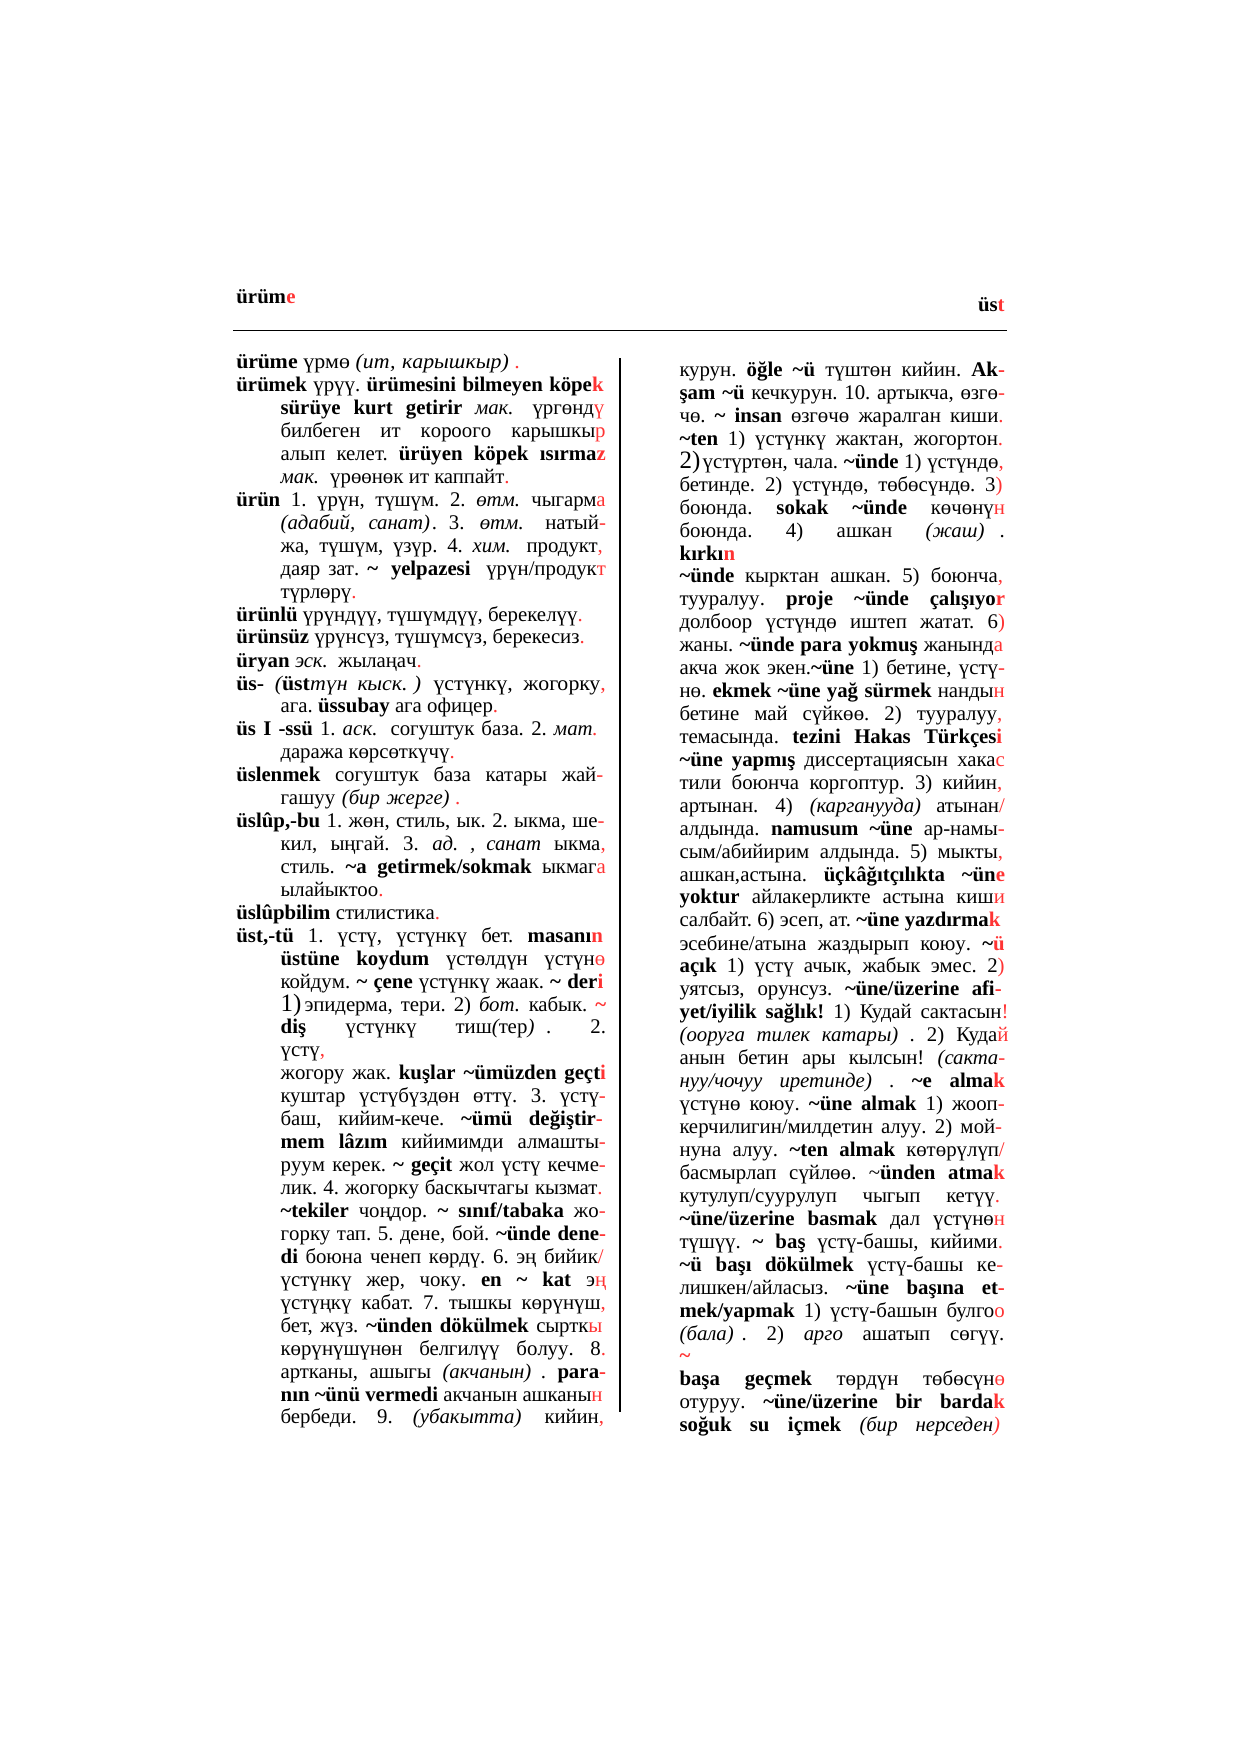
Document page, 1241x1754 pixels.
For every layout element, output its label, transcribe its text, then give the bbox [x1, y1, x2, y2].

text üslenmek согуштук база катары жай- гашуу (бир жерге) . [236, 763, 606, 809]
text эсебине/атына жаздырып коюу. ~ü açık 1) үстү ачык, жабык эмес. 2) уятсыз, орунсуз. ~üne/üzerine afi- [679, 932, 1004, 1000]
list үстүртөн, чала. ~ünde 1) үстүндө, [679, 450, 1005, 473]
text ~ü başı dökülmek үстү-башы ке- [679, 1253, 1004, 1276]
text артынан. 4) (карганууда) атынан/ алдында. namusum ~üne ар-намы- сым/абийирим алдында. 5) мыкты, [679, 794, 1005, 863]
text бетинде. 2) үстүндө, төбөсүндө. 3) [679, 473, 1004, 496]
text üslûpbilim стилистика. [236, 901, 606, 924]
text көрүнүшүнөн белгилүү болуу. 8. артканы, ашыгы (акчанын) . para- nın ~ünü vermedi акчанын ашканын [280, 1337, 606, 1406]
text нуна алуу. ~ten almak көтөрүлүп/ басмырлап сүйлөө. ~ünden atmak кутулуп/суурулуп чыгып кетүү. [679, 1138, 1005, 1207]
text ürümek үрүү. ürümesini bilmeyen köpek sürüye kurt getirir мак. үргөндү [236, 373, 606, 419]
text ага. üssubay ага офицер. [280, 694, 499, 717]
text үстүнкү жер, чоку. en ~ kat эң үстүңкү кабат. 7. тышкы көрүнүш, бет, жүз. ~ünden dökülmek сырткы [280, 1268, 606, 1337]
text ürüme [236, 284, 296, 308]
text боюнда. sokak ~ünde көчөнүн боюнда. 4) ашкан (жаш) . kırkın [679, 496, 1005, 564]
text ашкан,астына. üçkâğıtçılıkta ~üne yoktur айлакерликте астына киши салбайт. 6) эсеп, ат. ~üne yazdırmak [679, 863, 1005, 931]
text yet/iyilik sağlık! 1) Кудай сактасын! (ооруга тилек катары) . 2) Кудай анын бетин ары кылсын! (сакта- [679, 1000, 1008, 1069]
text даража көрсөткүчү. [280, 740, 456, 763]
text койдум. ~ çene үстүнкү жаак. ~ deri [280, 970, 606, 993]
text üst [917, 292, 1065, 316]
text ~ten 1) үстүнкү жактан, жогортон. [679, 427, 1005, 450]
text лишкен/айласыз. ~üne başına et- mek/yapmak 1) үстү-башын булгоо (бала) . 2) арго ашатып сөгүү. ~ [679, 1276, 1005, 1367]
text ürüme үрмө (ит, карышкыр) . [236, 349, 606, 373]
text ürünlü үрүндүү, түшүмдүү, берекелүү. [236, 603, 606, 626]
text кил, ыңгай. 3. ад. , санат ыкма, стиль. ~a getirmek/sokmak ыкмага ылайыктоо. [280, 832, 606, 901]
text üs I -ssü 1. аск. согуштук база. 2. мат. [236, 717, 606, 740]
text курун. öğle ~ü түштөн кийин. Ak- şam ~ü кечкурун. 10. артыкча, өзгө- чө. ~ insan өзгөчө жаралган киши. [679, 358, 1005, 427]
text ürünsüz үрүнсүз, түшүмсүз, берекесиз. [236, 626, 606, 649]
text нуу/чочуу иретинде) . ~e almak үстүнө коюу. ~üne almak 1) жооп- керчилигин/милдетин алуу. 2) мой- [679, 1069, 1005, 1138]
text акча жок экен.~üne 1) бетине, үстү- нө. ekmek ~üne yağ sürmek нандын бетине май сүйкөө. 2) тууралуу, [679, 656, 1005, 725]
text ~tekiler чоңдор. ~ sınıf/tabaka жо- горку тап. 5. дене, бой. ~ünde dene- di боюна ченеп көрдү. 6. эң бийик/ [280, 1199, 606, 1268]
text üs- (üstтүн кыск. ) үстүнкү, жогорку, [236, 672, 606, 694]
text başa geçmek төрдүн төбөсүнө отуруу. ~üne/üzerine bir bardak soğuk su içmek (бир нерседен) [679, 1367, 1004, 1436]
text тууралуу. proje ~ünde çalışıyor долбоор үстүндө иштеп жатат. 6) жаны. ~ünde para yokmuş жанында [679, 587, 1005, 656]
text билбеген ит короого карышкыр алып келет. ürüyen köpek ısırmaz мак. үрөөнөк ит каппайт. [280, 419, 606, 488]
text бербеди. 9. (убакытта) кийин, [280, 1406, 606, 1428]
text ürün 1. үрүн, түшүм. 2. өтм. чыгарма (адабий, санат). 3. өтм. натый- жа, түшүм, үзүр. 4. хим. продукт, [236, 488, 606, 557]
list эпидерма, тери. 2) бот. кабык. ~ diş үстүнкү тиш(тер) . 2. үстү, [280, 993, 606, 1061]
text ~ünde кырктан ашкан. 5) боюнча, [679, 564, 1005, 587]
text ~üne/üzerine basmak дал үстүнөн түшүү. ~ baş үстү-башы, кийими. [679, 1207, 1005, 1253]
text üslûp,-bu 1. жөн, стиль, ык. 2. ыкма, ше- [236, 809, 606, 832]
text mem lâzım кийимимди алмашты- руум керек. ~ geçit жол үстү кечме- лик. 4. жогорку баскычтагы кызмат. [280, 1130, 606, 1199]
text üst,-tü 1. үстү, үстүнкү бет. masanın üstüne koydum үстөлдүн үстүнө [236, 924, 606, 970]
text темасында. tezini Hakas Türkçesi [679, 725, 1004, 748]
text жогору жак. kuşlar ~ümüzden geçti куштар үстүбүздөн өттү. 3. үстү- баш, кийим-кече. ~ümü değiştir- [280, 1061, 606, 1130]
text даяр зат. ~ yelpazesi үрүн/продукт түрлөрү. [280, 557, 606, 603]
text ~üne yapmış диссертациясын хакас тили боюнча коргоптур. 3) кийин, [679, 748, 1004, 794]
text üryan эск. жылаңач. [236, 649, 606, 672]
